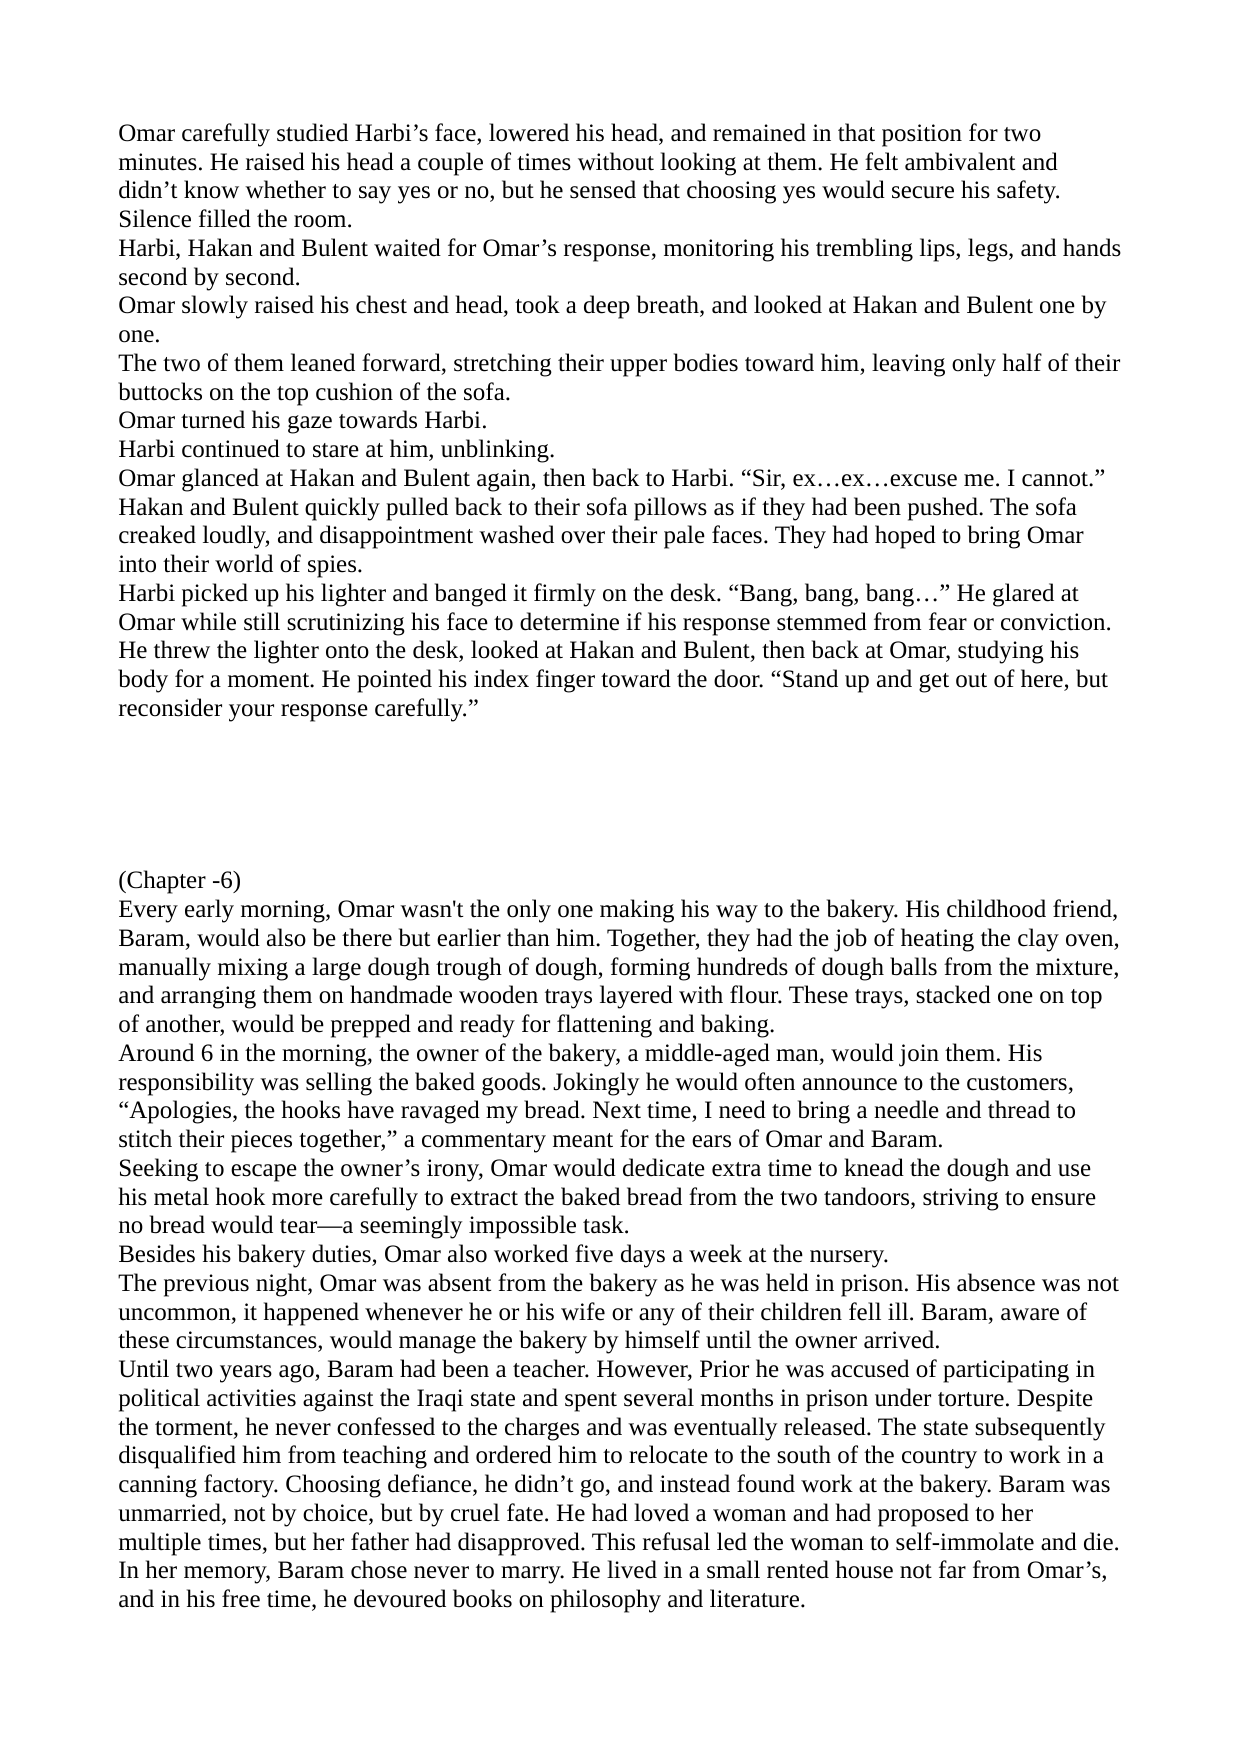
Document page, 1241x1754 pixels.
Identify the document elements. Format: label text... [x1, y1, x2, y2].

text The previous night, Omar was absent from the bakery as he was held in prison. His absence was not uncommon, it happened whenever he or his wife or any of their children fell ill. Baram, aware of these circumstances, would manage the bakery by himself until the owner arrived. [118, 1268, 1122, 1354]
text Omar turned his gaze towards Harbi. [118, 406, 1122, 434]
text Omar glanced at Hakan and Bulent again, then back to Harbi. “Sir, ex…ex…excuse me. I cannot.” [118, 463, 1122, 492]
text Harbi picked up his lighter and banged it firmly on the desk. “Bang, bang, bang…” He glared at Omar while still scrutinizing his face to determine if his response stemmed from fear or conviction. He threw the lighter onto the desk, looked at Hakan and Bulent, then back at Omar, studying his body for a moment. He pointed his index finger toward the door. “Stand up and get out of here, but reconsider your response carefully.” [118, 578, 1122, 722]
text Harbi, Hakan and Bulent waited for Omar’s response, monitoring his trembling lips, legs, and hands second by second. [118, 233, 1122, 291]
text (Chapter -6) [118, 866, 1122, 894]
text Every early morning, Omar wasn't the only one making his way to the bakery. His childhood friend, Baram, would also be there but earlier than him. Together, they had the job of heating the clay oven, manually mixing a large dough trough of dough, forming hundreds of dough balls from the mixture, and arranging them on handmade wooden trays layered with flour. These trays, stacked one on top of another, would be prepped and ready for flattening and baking. [118, 894, 1122, 1038]
text Harbi continued to stare at him, unblinking. [118, 434, 1122, 463]
text Silence filled the room. [118, 204, 1122, 233]
text Seeking to escape the owner’s irony, Omar would dedicate extra time to knead the dough and use his metal hook more carefully to extract the baked bread from the two tandoors, striving to ensure no bread would tear—a seemingly impossible task. [118, 1153, 1122, 1239]
text Omar carefully studied Harbi’s face, lowered his head, and remained in that position for two minutes. He raised his head a couple of times without looking at them. He felt ambivalent and didn’t know whether to say yes or no, but he sensed that choosing yes would secure his safety. [118, 118, 1122, 204]
text Until two years ago, Baram had been a teacher. However, Prior he was accused of participating in political activities against the Iraqi state and spent several months in prison under torture. Despite the torment, he never confessed to the charges and was eventually released. The state subsequently disqualified him from teaching and ordered him to relocate to the south of the country to work in a canning factory. Choosing defiance, he didn’t go, and instead found work at the bakery. Baram was unmarried, not by choice, but by cruel fate. He had loved a woman and had proposed to her multiple times, but her father had disapproved. This refusal led the woman to self-immolate and die. In her memory, Baram chose never to marry. He lived in a small rented house not far from Omar’s, and in his free time, he devoured books on philosophy and literature. [118, 1354, 1122, 1613]
text Hakan and Bulent quickly pulled back to their sofa pillows as if they had been pushed. The sofa creaked loudly, and disappointment washed over their pale faces. They had hoped to bring Omar into their world of spies. [118, 492, 1122, 578]
text Besides his bakery duties, Omar also worked five days a week at the nursery. [118, 1239, 1122, 1268]
text Around 6 in the morning, the owner of the bakery, a middle-aged man, would join them. His responsibility was selling the baked goods. Jokingly he would often announce to the customers, “Apologies, the hooks have ravaged my bread. Next time, I need to bring a needle and thread to stitch their pieces together,” a commentary meant for the ears of Omar and Baram. [118, 1038, 1122, 1153]
text Omar slowly raised his chest and head, took a deep breath, and looked at Hakan and Bulent one by one. [118, 291, 1122, 348]
text The two of them leaned forward, stretching their upper bodies toward him, leaving only half of their buttocks on the top cushion of the sofa. [118, 348, 1122, 406]
